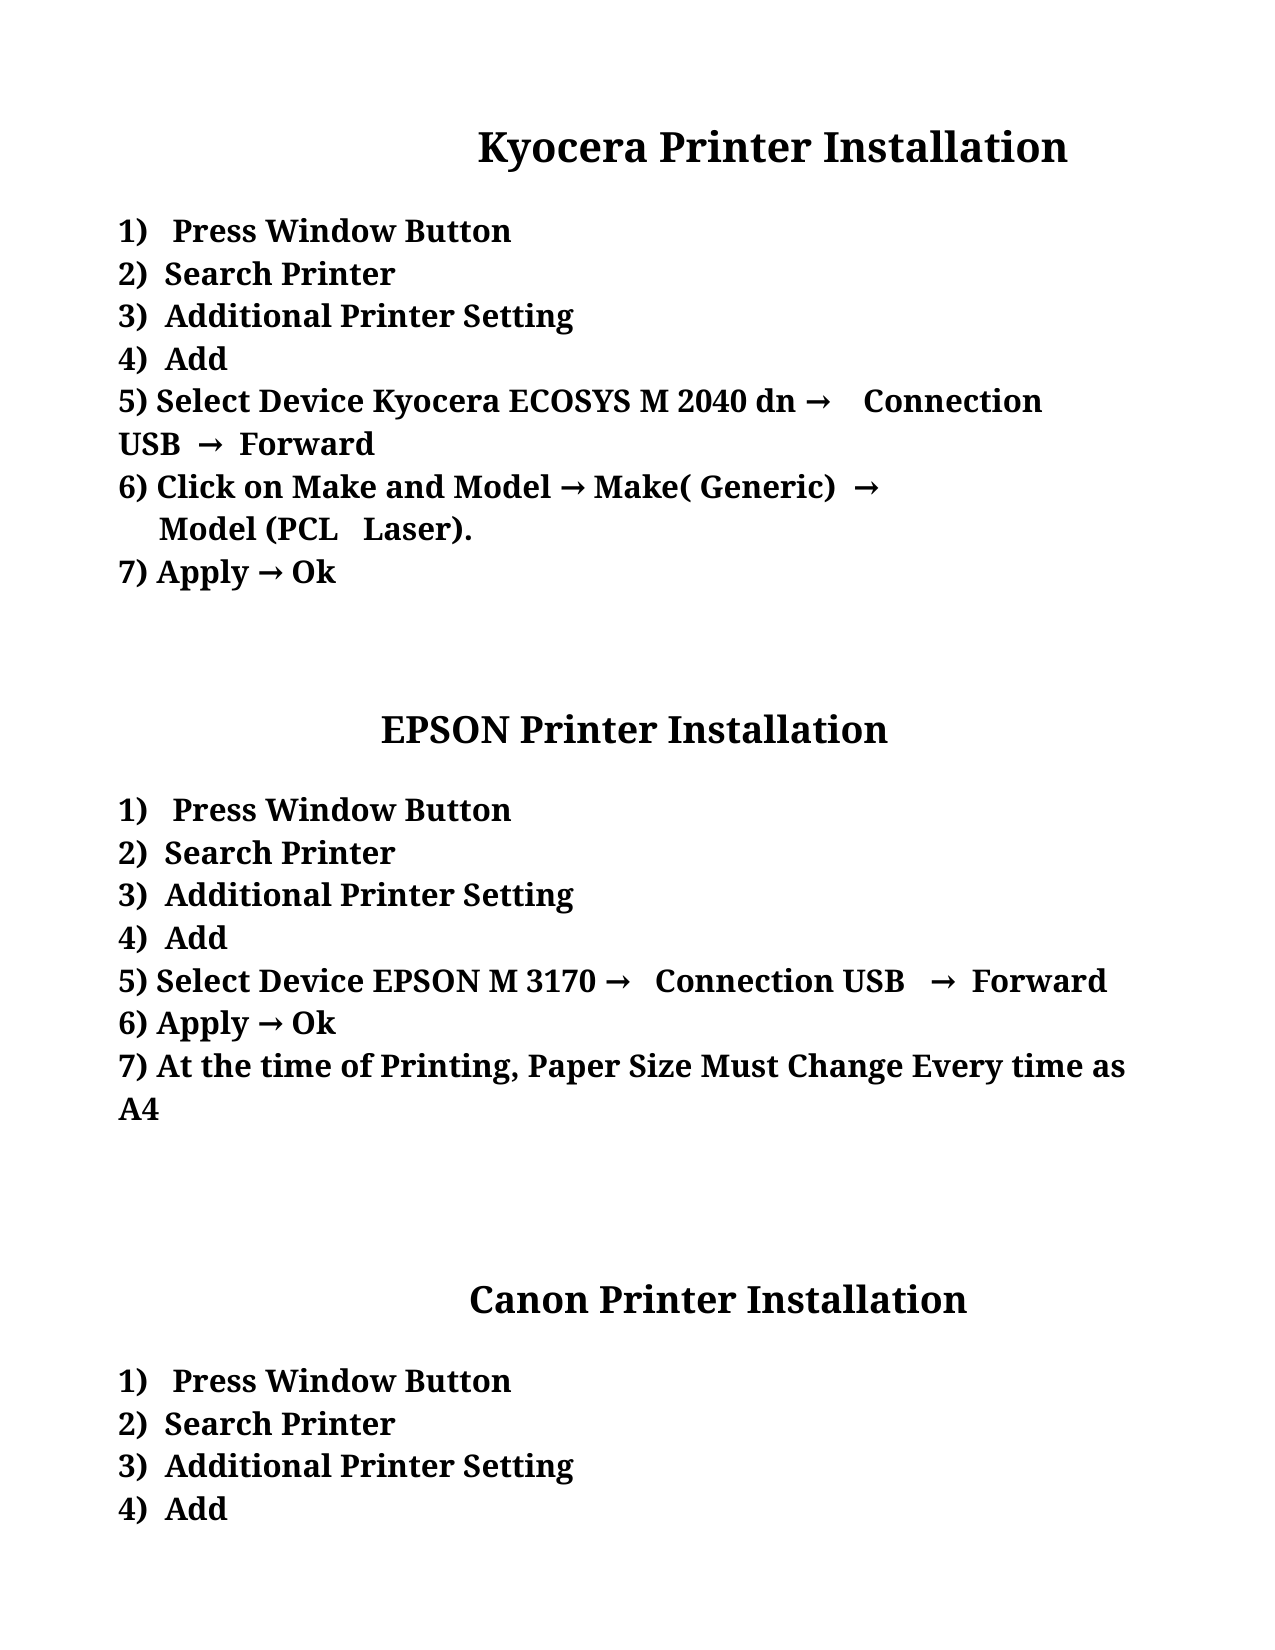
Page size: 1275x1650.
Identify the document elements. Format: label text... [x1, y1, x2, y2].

text 2) Search Printer [118, 252, 1157, 294]
text 7) At the time of Printing, Paper Size Must Change Every time as A4 [118, 1044, 1157, 1129]
text 3) Additional Printer Setting [118, 1444, 1157, 1487]
text 6) Apply → Ok [118, 1001, 1157, 1044]
text 1) Press Window Button [118, 1359, 1157, 1402]
text 7) Apply → Ok [118, 550, 1157, 592]
text 5) Select Device Kyocera ECOSYS M 2040 dn → Connection USB → Forward [118, 379, 1157, 464]
text 4) Add [118, 337, 1157, 379]
text 4) Add [118, 1487, 1157, 1529]
text 2) Search Printer [118, 831, 1157, 873]
text Model (PCL Laser). [118, 507, 1157, 550]
text 5) Select Device EPSON M 3170 → Connection USB → Forward [118, 959, 1157, 1001]
text Canon Printer Installation [118, 1274, 1157, 1325]
text Kyocera Printer Installation [118, 118, 1157, 175]
text 4) Add [118, 916, 1157, 959]
text 3) Additional Printer Setting [118, 873, 1157, 916]
text EPSON Printer Installation [118, 703, 1157, 754]
text 3) Additional Printer Setting [118, 294, 1157, 337]
text 1) Press Window Button [118, 788, 1157, 831]
text 2) Search Printer [118, 1402, 1157, 1444]
text 1) Press Window Button [118, 209, 1157, 252]
text 6) Click on Make and Model → Make( Generic) → [118, 464, 1157, 507]
